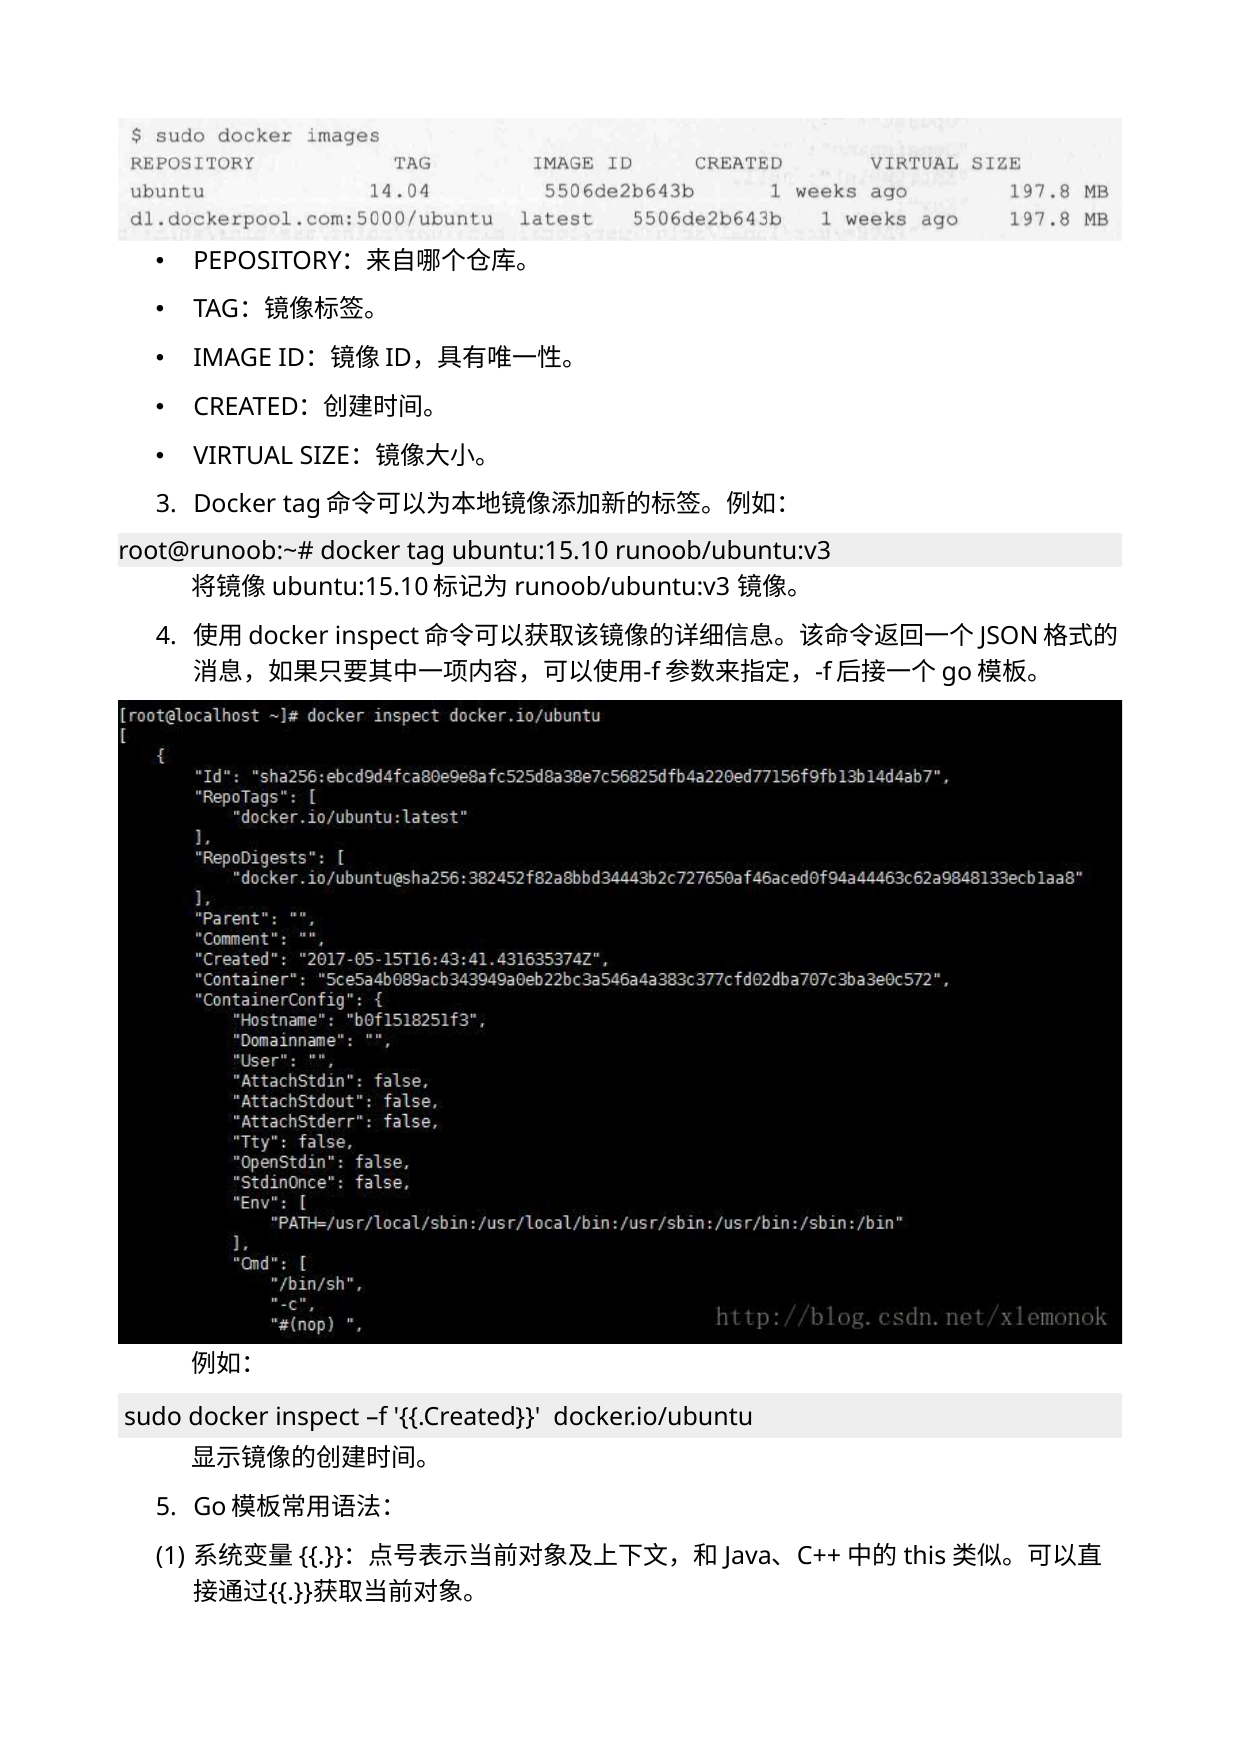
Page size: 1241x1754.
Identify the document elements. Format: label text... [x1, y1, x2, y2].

picture [118, 118, 1123, 241]
picture [118, 700, 1123, 1344]
list 使用docker inspect命令可以获取该镜像的详细信息。该命令返回一个JSON格式的消息，如果只要其中一项内容，可以使用-f参数来指定，-f后接一个go模板。 [156, 616, 1122, 688]
text 将镜像ubuntu:15.10标记为 runoob/ubuntu:v3 镜像。 [118, 567, 1122, 603]
table_header root@runoob:~# docker tag ubuntu:15.10 runoob/ubuntu:v3 [118, 533, 1122, 567]
list IMAGE ID：镜像ID，具有唯一性。 [156, 338, 1122, 374]
list CREATED：创建时间。 [156, 386, 1122, 423]
list TAG：镜像标签。 [156, 289, 1122, 325]
list Docker tag命令可以为本地镜像添加新的标签。例如： [156, 484, 1122, 520]
list PEPOSITORY：来自哪个仓库。 [156, 241, 1122, 276]
text 例如： [118, 1344, 1122, 1380]
list Go模板常用语法： [156, 1487, 1122, 1523]
list 系统变量 {{.}}：点号表示当前对象及上下文，和 Java、C++ 中的 this 类似。可以直接通过{{.}}获取当前对象。 [156, 1535, 1122, 1608]
text 显示镜像的创建时间。 [118, 1438, 1122, 1474]
list VIRTUAL SIZE：镜像大小。 [156, 435, 1122, 471]
table_header sudo docker inspect –f '{{.Created}}' docker.io/ubuntu [118, 1393, 1122, 1438]
